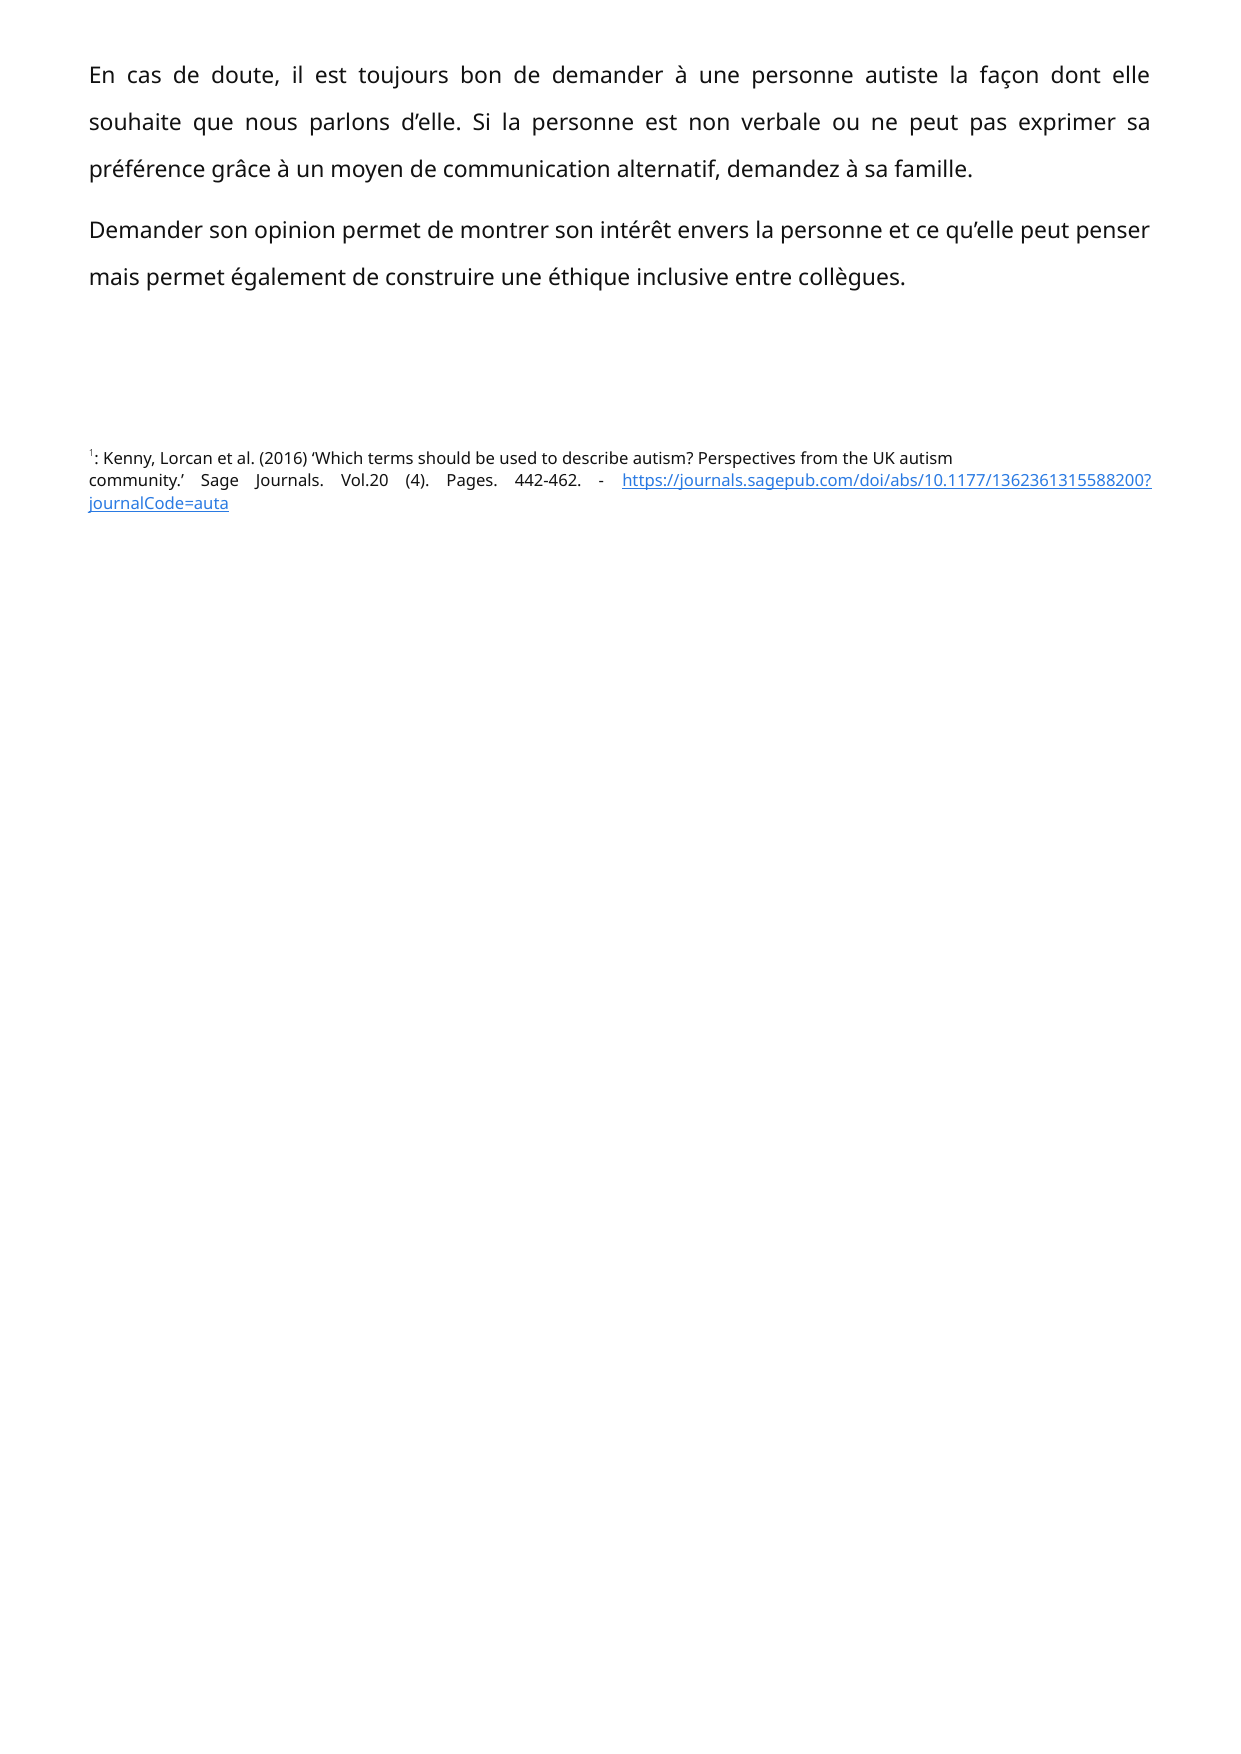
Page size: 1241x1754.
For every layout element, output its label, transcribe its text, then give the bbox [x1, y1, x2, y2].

text 1: Kenny, Lorcan et al. (2016) ‘Which terms should be used to describe autism? Perspectives from the UK autism [88, 446, 1152, 469]
text En cas de doute, il est toujours bon de demander à une personne autiste la façon dont elle souhaite que nous parlons d’elle. Si la personne est non verbale ou ne peut pas exprimer sa préférence grâce à un moyen de communication alternatif, demandez à sa famille. [88, 59, 1152, 184]
text Demander son opinion permet de montrer son intérêt envers la personne et ce qu’elle peut penser mais permet également de construire une éthique inclusive entre collègues. [88, 214, 1152, 293]
text community.’ Sage Journals. Vol.20 (4). Pages. 442-462. - https://journals.sagepub.com/doi/abs/10.1177/1362361315588200?journalCode=auta [88, 469, 1152, 514]
